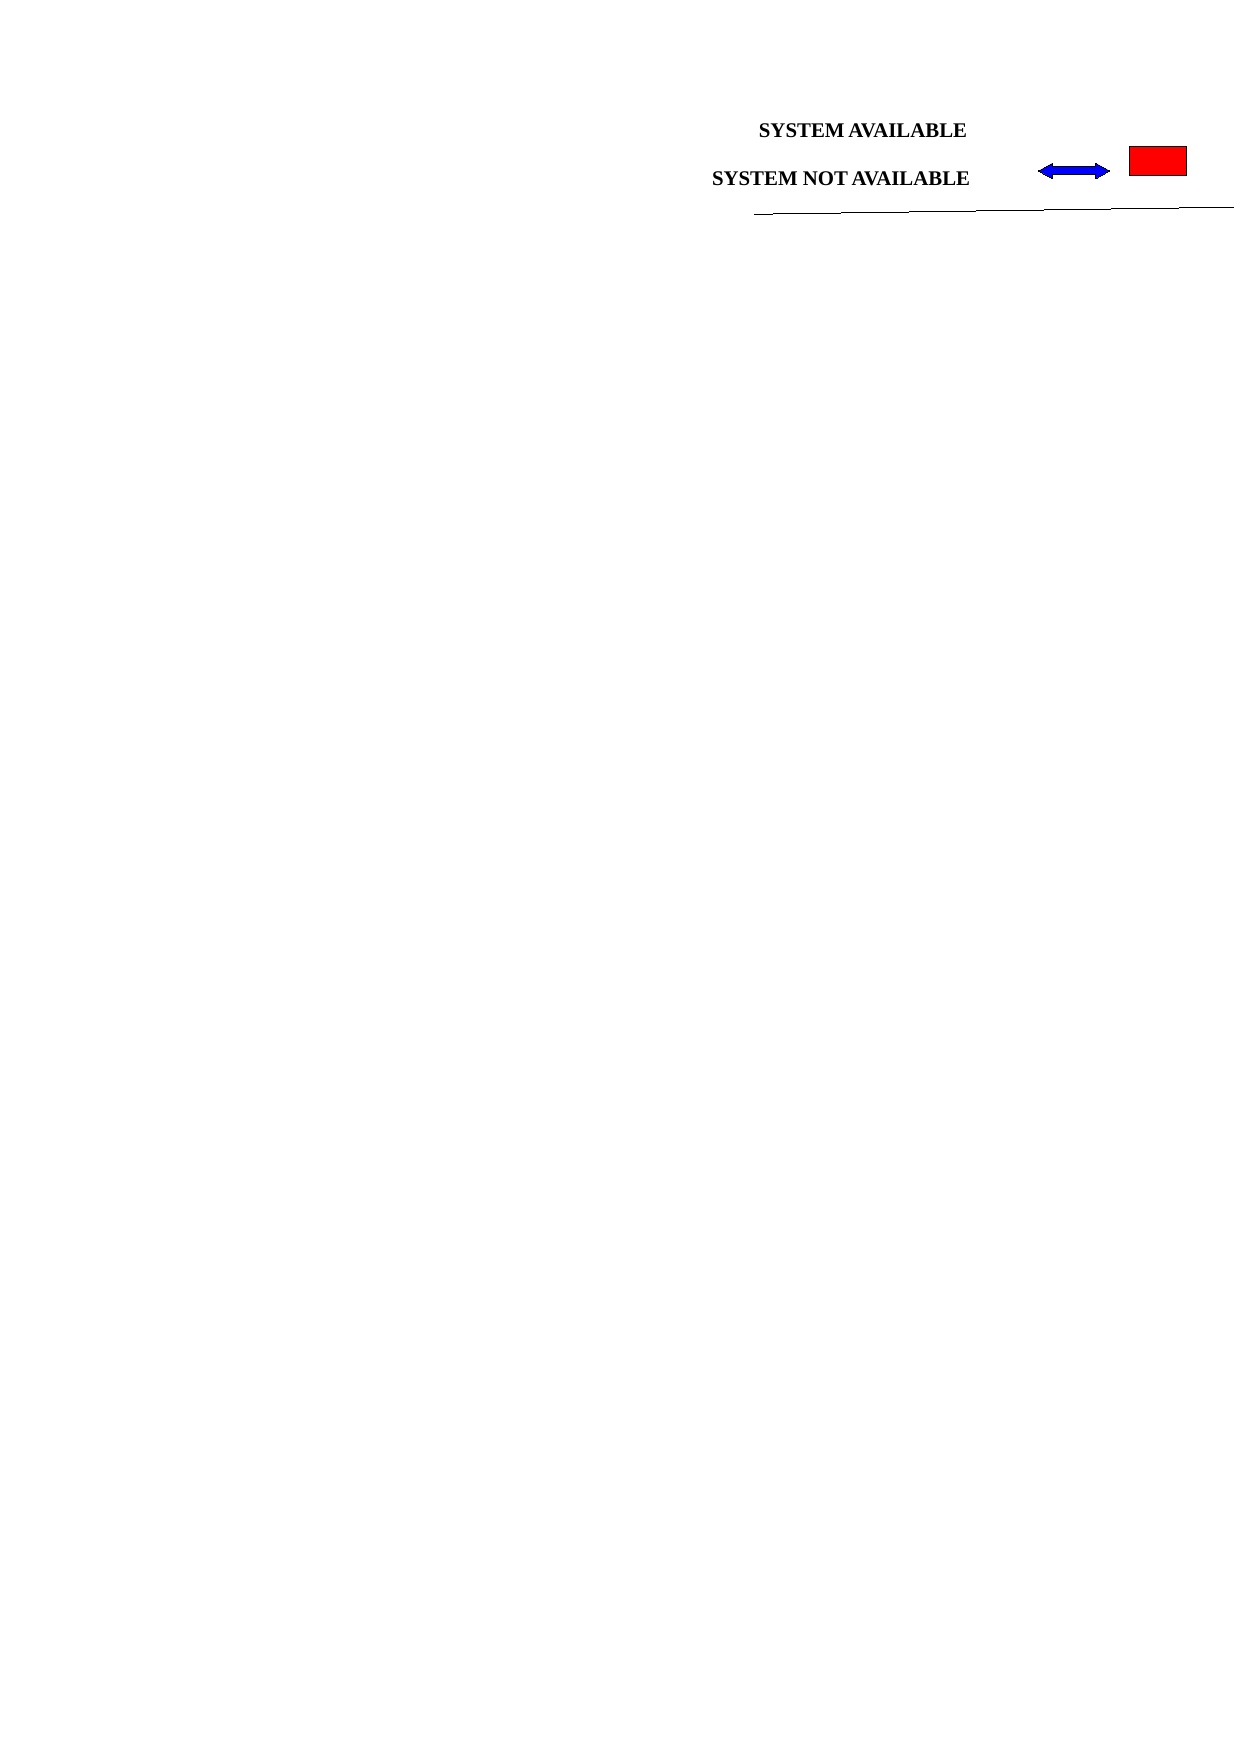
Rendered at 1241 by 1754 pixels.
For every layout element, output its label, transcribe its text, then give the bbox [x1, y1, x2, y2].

text SYSTEM NOT AVAILABLE [118, 166, 1219, 190]
text SYSTEM AVAILABLE [118, 118, 1219, 142]
